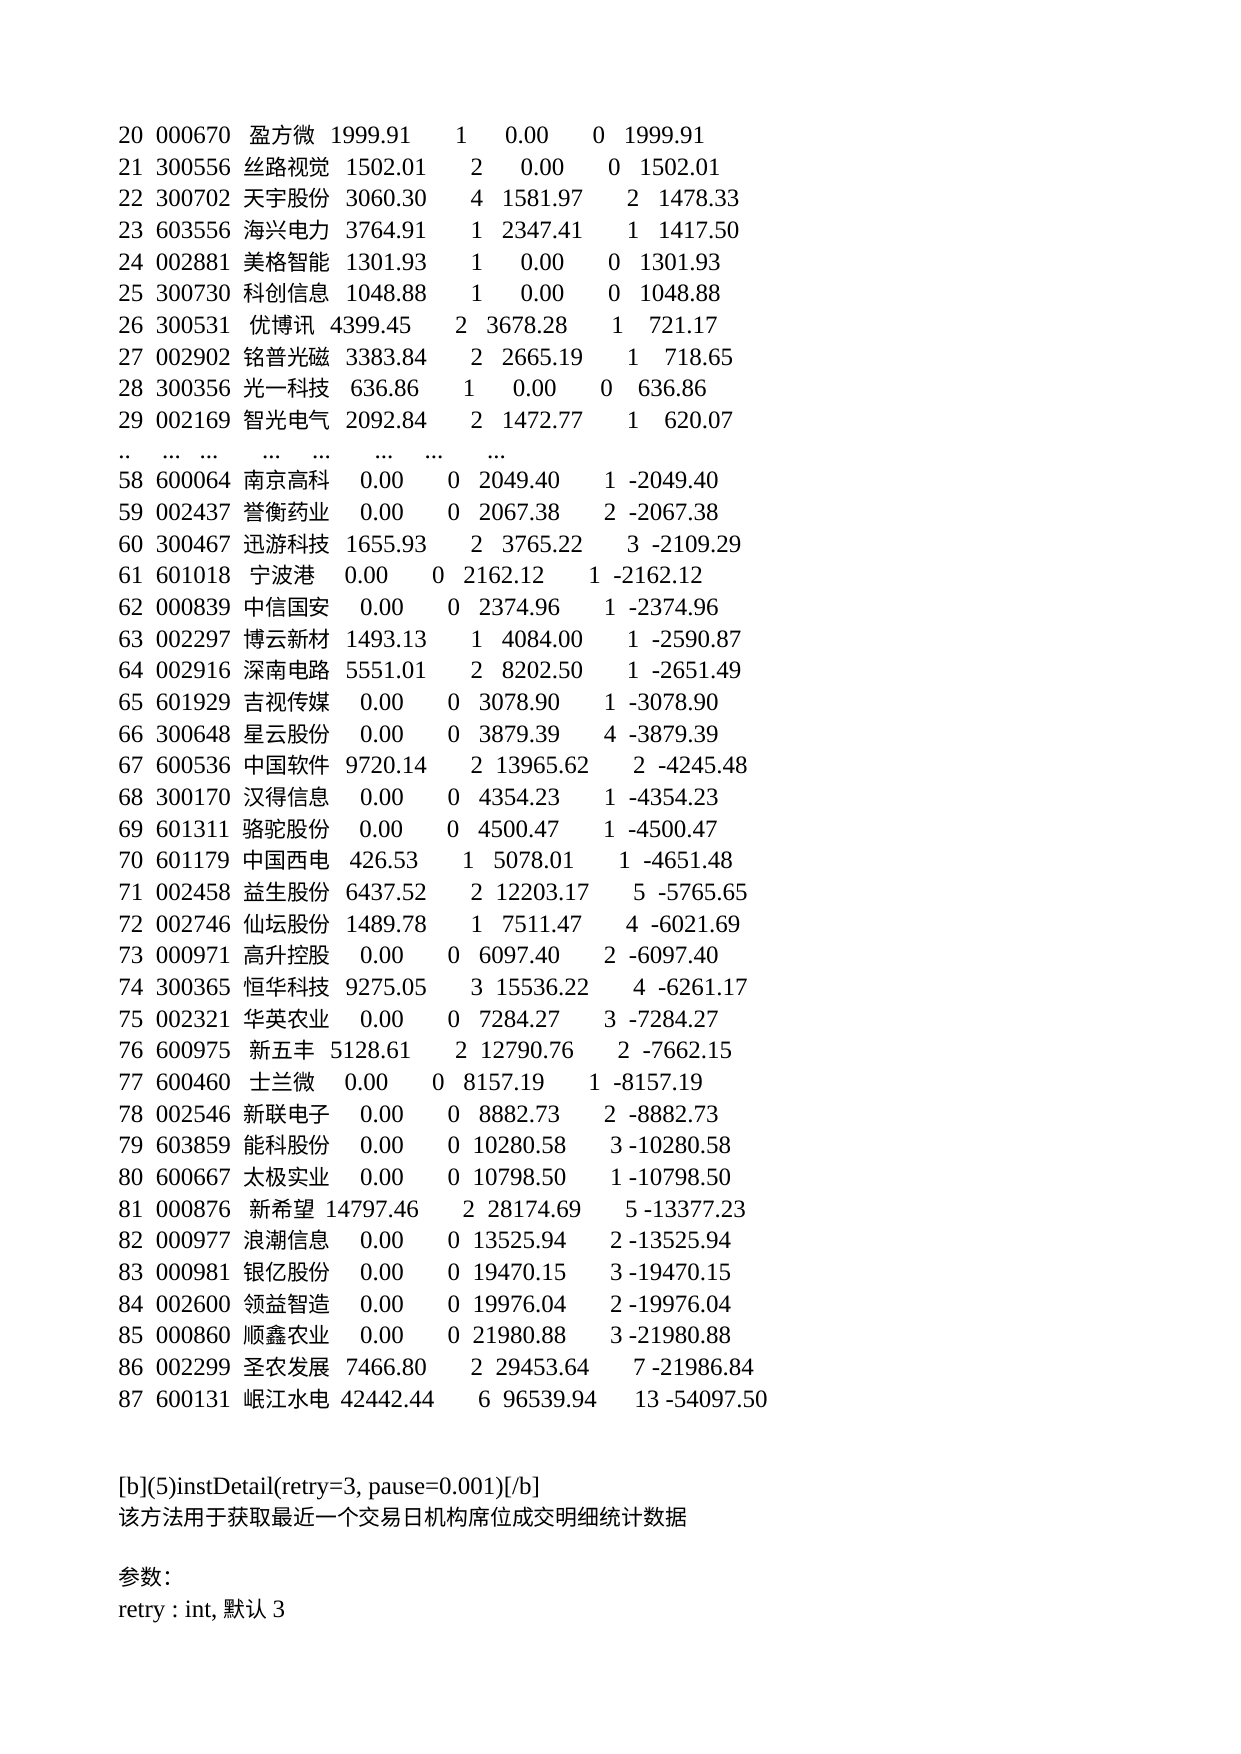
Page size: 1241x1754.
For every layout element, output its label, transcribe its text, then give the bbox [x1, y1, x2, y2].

text .. ... ... ... ... ... ... ... [118, 435, 1122, 463]
text 63 002297 博云新材 1493.13 1 4084.00 1 -2590.87 [118, 622, 1122, 653]
text 66 300648 星云股份 0.00 0 3879.39 4 -3879.39 [118, 717, 1122, 748]
text 87 600131 岷江水电 42442.44 6 96539.94 13 -54097.50 [118, 1382, 1122, 1413]
text 23 603556 海兴电力 3764.91 1 2347.41 1 1417.50 [118, 213, 1122, 245]
text 参数： [118, 1560, 1122, 1592]
text 22 300702 天宇股份 3060.30 4 1581.97 2 1478.33 [118, 181, 1122, 213]
text 80 600667 太极实业 0.00 0 10798.50 1 -10798.50 [118, 1160, 1122, 1192]
text 73 000971 高升控股 0.00 0 6097.40 2 -6097.40 [118, 938, 1122, 970]
text 59 002437 誉衡药业 0.00 0 2067.38 2 -2067.38 [118, 495, 1122, 527]
text 27 002902 铭普光磁 3383.84 2 2665.19 1 718.65 [118, 340, 1122, 371]
text 该方法用于获取最近一个交易日机构席位成交明细统计数据 [118, 1500, 1122, 1531]
text 24 002881 美格智能 1301.93 1 0.00 0 1301.93 [118, 245, 1122, 276]
text 61 601018 宁波港 0.00 0 2162.12 1 -2162.12 [118, 558, 1122, 590]
text 60 300467 迅游科技 1655.93 2 3765.22 3 -2109.29 [118, 527, 1122, 558]
text 58 600064 南京高科 0.00 0 2049.40 1 -2049.40 [118, 463, 1122, 495]
text 25 300730 科创信息 1048.88 1 0.00 0 1048.88 [118, 276, 1122, 308]
text 29 002169 智光电气 2092.84 2 1472.77 1 620.07 [118, 403, 1122, 435]
text 67 600536 中国软件 9720.14 2 13965.62 2 -4245.48 [118, 748, 1122, 780]
text 65 601929 吉视传媒 0.00 0 3078.90 1 -3078.90 [118, 685, 1122, 717]
text 82 000977 浪潮信息 0.00 0 13525.94 2 -13525.94 [118, 1223, 1122, 1255]
text 20 000670 盈方微 1999.91 1 0.00 0 1999.91 [118, 118, 1122, 150]
text 85 000860 顺鑫农业 0.00 0 21980.88 3 -21980.88 [118, 1318, 1122, 1350]
text 78 002546 新联电子 0.00 0 8882.73 2 -8882.73 [118, 1097, 1122, 1128]
text 69 601311 骆驼股份 0.00 0 4500.47 1 -4500.47 [118, 812, 1122, 843]
text 81 000876 新希望 14797.46 2 28174.69 5 -13377.23 [118, 1192, 1122, 1223]
text 75 002321 华英农业 0.00 0 7284.27 3 -7284.27 [118, 1002, 1122, 1033]
text 72 002746 仙坛股份 1489.78 1 7511.47 4 -6021.69 [118, 907, 1122, 938]
text 86 002299 圣农发展 7466.80 2 29453.64 7 -21986.84 [118, 1350, 1122, 1382]
text 79 603859 能科股份 0.00 0 10280.58 3 -10280.58 [118, 1128, 1122, 1160]
text 70 601179 中国西电 426.53 1 5078.01 1 -4651.48 [118, 843, 1122, 875]
text retry : int, 默认 3 [118, 1592, 1122, 1623]
text 26 300531 优博讯 4399.45 2 3678.28 1 721.17 [118, 308, 1122, 340]
text 76 600975 新五丰 5128.61 2 12790.76 2 -7662.15 [118, 1033, 1122, 1065]
text 28 300356 光一科技 636.86 1 0.00 0 636.86 [118, 371, 1122, 403]
text 74 300365 恒华科技 9275.05 3 15536.22 4 -6261.17 [118, 970, 1122, 1002]
text 64 002916 深南电路 5551.01 2 8202.50 1 -2651.49 [118, 653, 1122, 685]
text 62 000839 中信国安 0.00 0 2374.96 1 -2374.96 [118, 590, 1122, 622]
text 71 002458 益生股份 6437.52 2 12203.17 5 -5765.65 [118, 875, 1122, 907]
text 84 002600 领益智造 0.00 0 19976.04 2 -19976.04 [118, 1287, 1122, 1318]
text 83 000981 银亿股份 0.00 0 19470.15 3 -19470.15 [118, 1255, 1122, 1287]
text 21 300556 丝路视觉 1502.01 2 0.00 0 1502.01 [118, 150, 1122, 181]
text 68 300170 汉得信息 0.00 0 4354.23 1 -4354.23 [118, 780, 1122, 812]
text [b](5)instDetail(retry=3, pause=0.001)[/b] [118, 1471, 1122, 1500]
text 77 600460 士兰微 0.00 0 8157.19 1 -8157.19 [118, 1065, 1122, 1097]
